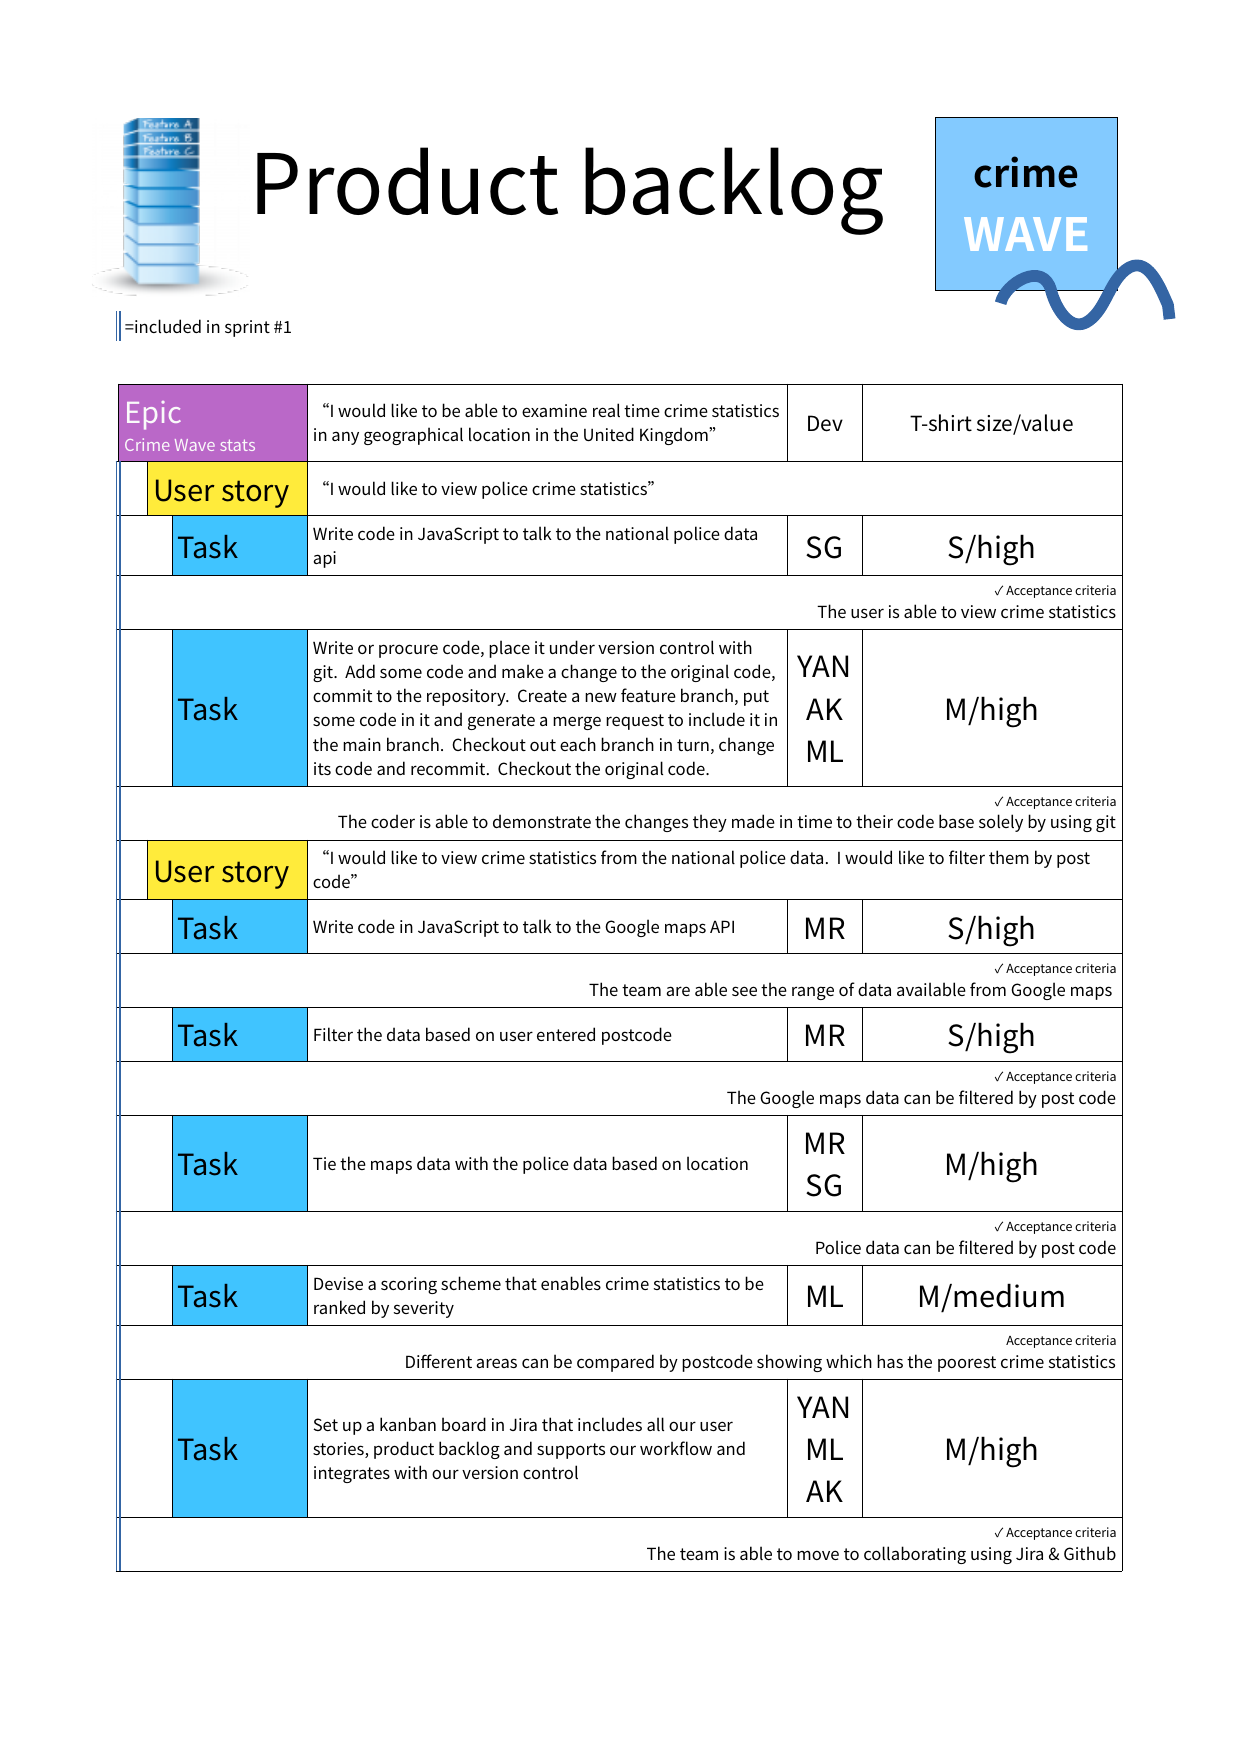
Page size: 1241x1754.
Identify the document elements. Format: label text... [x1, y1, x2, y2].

table_cell [121, 516, 172, 575]
table_cell Tie the maps data with the police data based on location [308, 1116, 787, 1211]
table_cell ✓ Acceptance criteria The team is able to move to collaborating using Jira & Github [121, 1518, 1122, 1571]
table_cell [121, 1008, 172, 1061]
table_cell YAN ML AK [788, 1380, 862, 1517]
table_cell M/high [863, 1116, 1122, 1211]
table_cell MR [788, 1008, 862, 1061]
table_cell ML [788, 1266, 862, 1325]
table_cell [121, 1266, 172, 1325]
table_cell [121, 841, 147, 899]
table_cell MR SG [788, 1116, 862, 1211]
table_header T-shirt size/value [863, 385, 1122, 461]
table_cell [121, 1380, 172, 1517]
table_cell Task [173, 516, 307, 575]
table_cell Write code in JavaScript to talk to the Google maps API [308, 900, 787, 953]
table_cell Write or procure code, place it under version control with git. Add some code and make a change to the original code, commit to the repository. Create a new feature branch, put some code in it and generate a merge request to include it in the main branch. Checkout out each branch in turn, change its code and recommit. Checkout the original code. [308, 630, 787, 786]
table_cell MR [788, 900, 862, 953]
table_cell [121, 1116, 172, 1211]
table_cell YAN AK ML [788, 630, 862, 786]
table_cell ✓ Acceptance criteria The coder is able to demonstrate the changes they made in time to their code base solely by using git [121, 787, 1122, 839]
table_header =included in sprint #1 [121, 311, 1122, 341]
table_cell Task [173, 1380, 307, 1517]
table_cell S/high [863, 516, 1122, 575]
table_cell Task [173, 1116, 307, 1211]
table_cell “I would like to view crime statistics from the national police data. I would like to filter them by post code” [308, 841, 1122, 899]
table_cell “I would like to view police crime statistics” [308, 462, 1122, 515]
table_cell Task [173, 900, 307, 953]
table_cell Filter the data based on user entered postcode [308, 1008, 787, 1061]
table_cell Acceptance criteria Different areas can be compared by postcode showing which has the poorest crime statistics [121, 1326, 1122, 1378]
table_cell Task [173, 1008, 307, 1061]
table_cell [121, 900, 172, 953]
table_cell User story [148, 841, 307, 899]
table_cell M/high [863, 1380, 1122, 1517]
text [1118, 118, 1122, 239]
table_cell M/high [863, 630, 1122, 786]
table_cell ✓ Acceptance criteria The Google maps data can be filtered by post code [121, 1062, 1122, 1115]
table_cell ✓ Acceptance criteria The team are able see the range of data available from Google maps [121, 954, 1122, 1007]
table_header Dev [788, 385, 862, 461]
table_cell Set up a kanban board in Jira that includes all our user stories, product backlog and supports our workflow and integrates with our version control [308, 1380, 787, 1517]
table_cell ✓ Acceptance criteria Police data can be filtered by post code [121, 1212, 1122, 1265]
table_cell S/high [863, 900, 1122, 953]
table_cell SG [788, 516, 862, 575]
table_cell [121, 462, 147, 515]
table_cell Task [173, 1266, 307, 1325]
table_cell ✓ Acceptance criteria The user is able to view crime statistics [121, 576, 1122, 629]
table_cell User story [148, 462, 307, 515]
table_cell [121, 630, 172, 786]
text Product backlog [250, 118, 935, 239]
table_cell S/high [863, 1008, 1122, 1061]
table_cell Devise a scoring scheme that enables crime statistics to be ranked by severity [308, 1266, 787, 1325]
picture [91, 118, 250, 297]
table_cell Write code in JavaScript to talk to the national police data api [308, 516, 787, 575]
table_header Epic Crime Wave stats [119, 385, 307, 461]
table_cell Task [173, 630, 307, 786]
table_cell M/medium [863, 1266, 1122, 1325]
table_header “I would like to be able to examine real time crime statistics in any geographical location in the United Kingdom” [308, 385, 787, 461]
